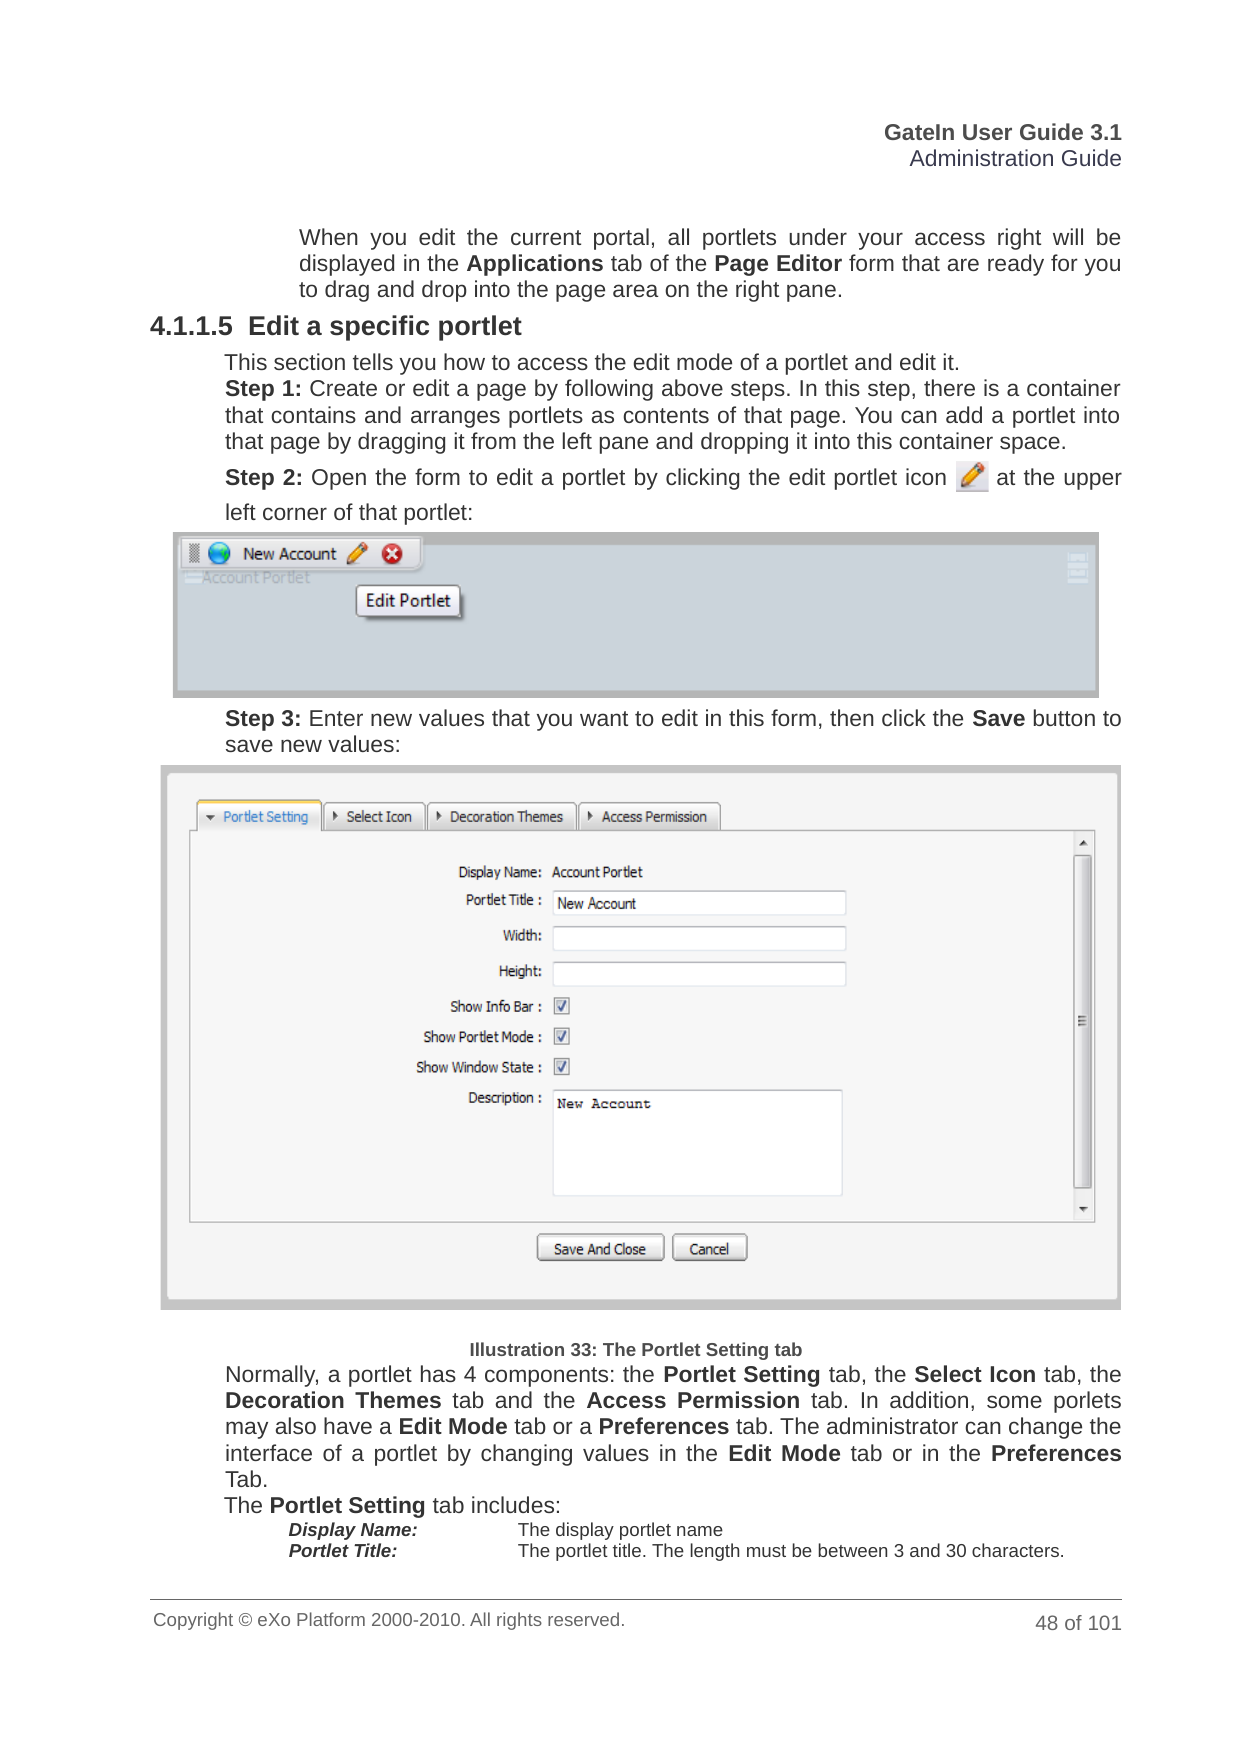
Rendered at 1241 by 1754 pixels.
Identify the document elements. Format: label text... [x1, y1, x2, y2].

list Normally, a portlet has 4 components: the Portlet Setting tab, the Select Icon tab, the Decoration Themes tab and the Access Permission tab. In addition, some porlets may also have a Edit Mode tab or a Preferences tab. The administrator can change the interface of a portlet by changing values in the Edit Mode tab or in the Preferences Tab. [151, 757, 1122, 1492]
picture [172, 532, 1099, 698]
text Portlet Title: The portlet title. The length must be between 3 and 30 characters. [288, 1540, 1122, 1562]
subtitle Edit a specific portlet [150, 310, 1122, 341]
text Display Name: The display portlet name [283, 1519, 1122, 1540]
list Step 2: Open the form to edit a portlet by clicking the edit portlet iconat the upper left corner of that portlet: [187, 454, 1122, 525]
text The Portlet Setting tab includes: [150, 1492, 1122, 1519]
list Step 3: Enter new values that you want to edit in this form, then click the Save button to save new values: [187, 525, 1122, 757]
text This section tells you how to access the edit mode of a portlet and edit it. [224, 349, 1122, 375]
picture [956, 461, 989, 492]
list Step 1: Create or edit a page by following above steps. In this step, there is a container that contains and arranges portlets as contents of that page. You can add a portlet into that page by dragging it from the left pane and dropping it into this container space. [187, 375, 1122, 454]
picture [160, 765, 1121, 1310]
list Illustration 33: The Portlet Setting tab [151, 832, 1121, 1361]
list When you edit the current portal, all portlets under your access right will be displayed in the Applications tab of the Page Editor form that are ready for you to drag and drop into the page area on the right pane. [261, 223, 1122, 303]
